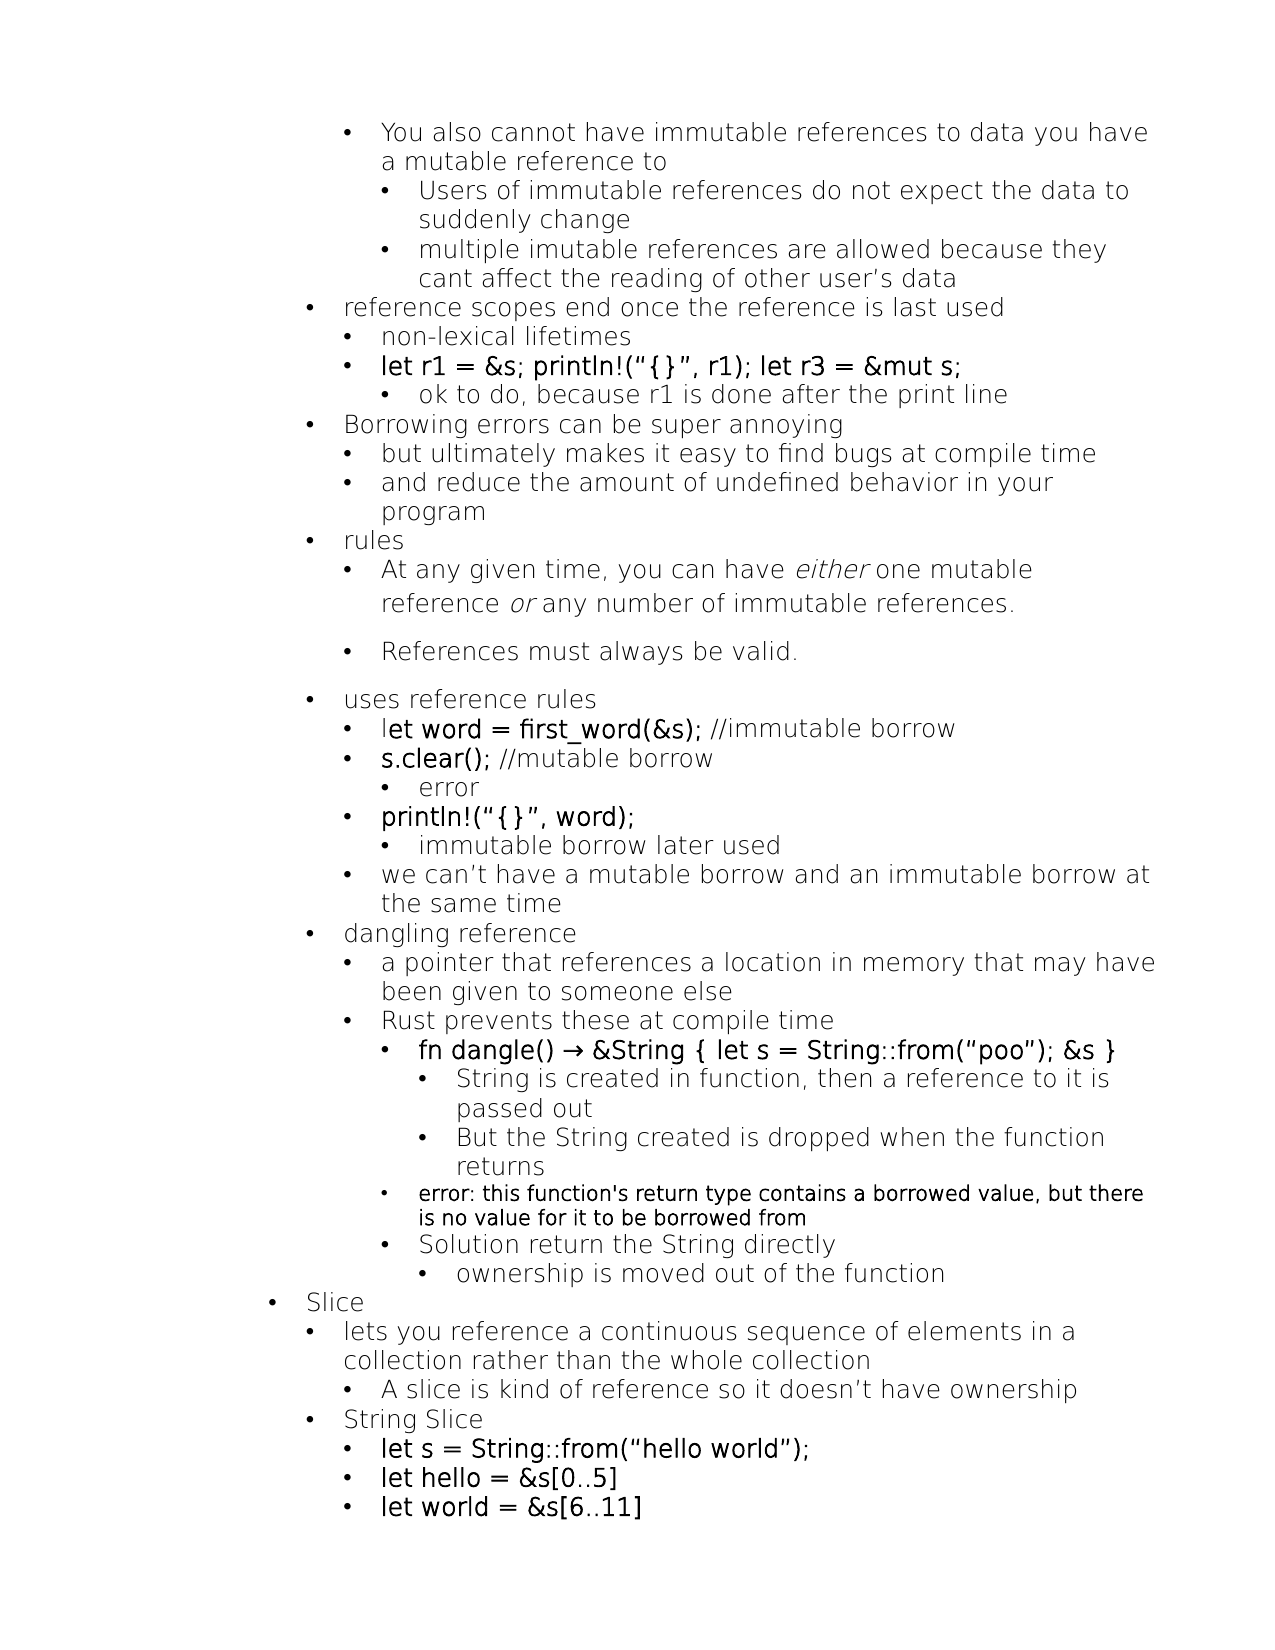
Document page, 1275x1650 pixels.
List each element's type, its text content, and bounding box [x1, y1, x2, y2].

list Solution return the String directly [381, 1230, 1157, 1259]
list Borrowing errors can be super annoying [306, 410, 1157, 439]
list Users of immutable references do not expect the data to suddenly change [381, 176, 1157, 235]
list and reduce the amount of undefined behavior in your program [343, 468, 1157, 526]
list dangling reference [306, 919, 1157, 948]
list let hello = &s[0..5] [343, 1463, 1157, 1492]
list let world = &s[6..11] [343, 1492, 1157, 1521]
list References must always be valid. [343, 637, 1157, 666]
list Rust prevents these at compile time [343, 1006, 1157, 1035]
list Slice [268, 1288, 1157, 1317]
list String Slice [306, 1405, 1157, 1434]
list You also cannot have immutable references to data you have a mutable reference to [343, 118, 1157, 176]
list ownership is moved out of the function [418, 1259, 1157, 1288]
list ok to do, because r1 is done after the print line [381, 381, 1157, 410]
list println!(“{}”, word); [343, 802, 1157, 831]
list reference scopes end once the reference is last used [306, 293, 1157, 322]
list lets you reference a continuous sequence of elements in a collection rather than the whole collection [306, 1317, 1157, 1376]
list But the String created is dropped when the function returns [418, 1123, 1157, 1181]
list non-lexical lifetimes [343, 322, 1157, 351]
list error [381, 773, 1157, 802]
list let s = String::from(“hello world”); [343, 1434, 1157, 1463]
list let word = first_word(&s); //immutable borrow [343, 714, 1157, 744]
list s.clear(); //mutable borrow [343, 744, 1157, 773]
list we can’t have a mutable borrow and an immutable borrow at the same time [343, 860, 1157, 919]
list immutable borrow later used [381, 831, 1157, 860]
list but ultimately makes it easy to find bugs at compile time [343, 439, 1157, 468]
list error: this function's return type contains a borrowed value, but there is no value for it to be borrowed from [381, 1181, 1157, 1230]
list fn dangle() → &String { let s = String::from(“poo”); &s } [381, 1035, 1157, 1064]
list uses reference rules [306, 685, 1157, 714]
list A slice is kind of reference so it doesn’t have ownership [343, 1376, 1157, 1405]
list String is created in function, then a reference to it is passed out [418, 1064, 1157, 1123]
list multiple imutable references are allowed because they cant affect the reading of other user’s data [381, 235, 1157, 293]
list a pointer that references a location in memory that may have been given to someone else [343, 948, 1157, 1006]
list rules [306, 526, 1157, 556]
list let r1 = &s; println!(“{}”, r1); let r3 = &mut s; [343, 351, 1157, 381]
list At any given time, you can have either one mutable reference or any number of immutable references. [343, 556, 1157, 618]
